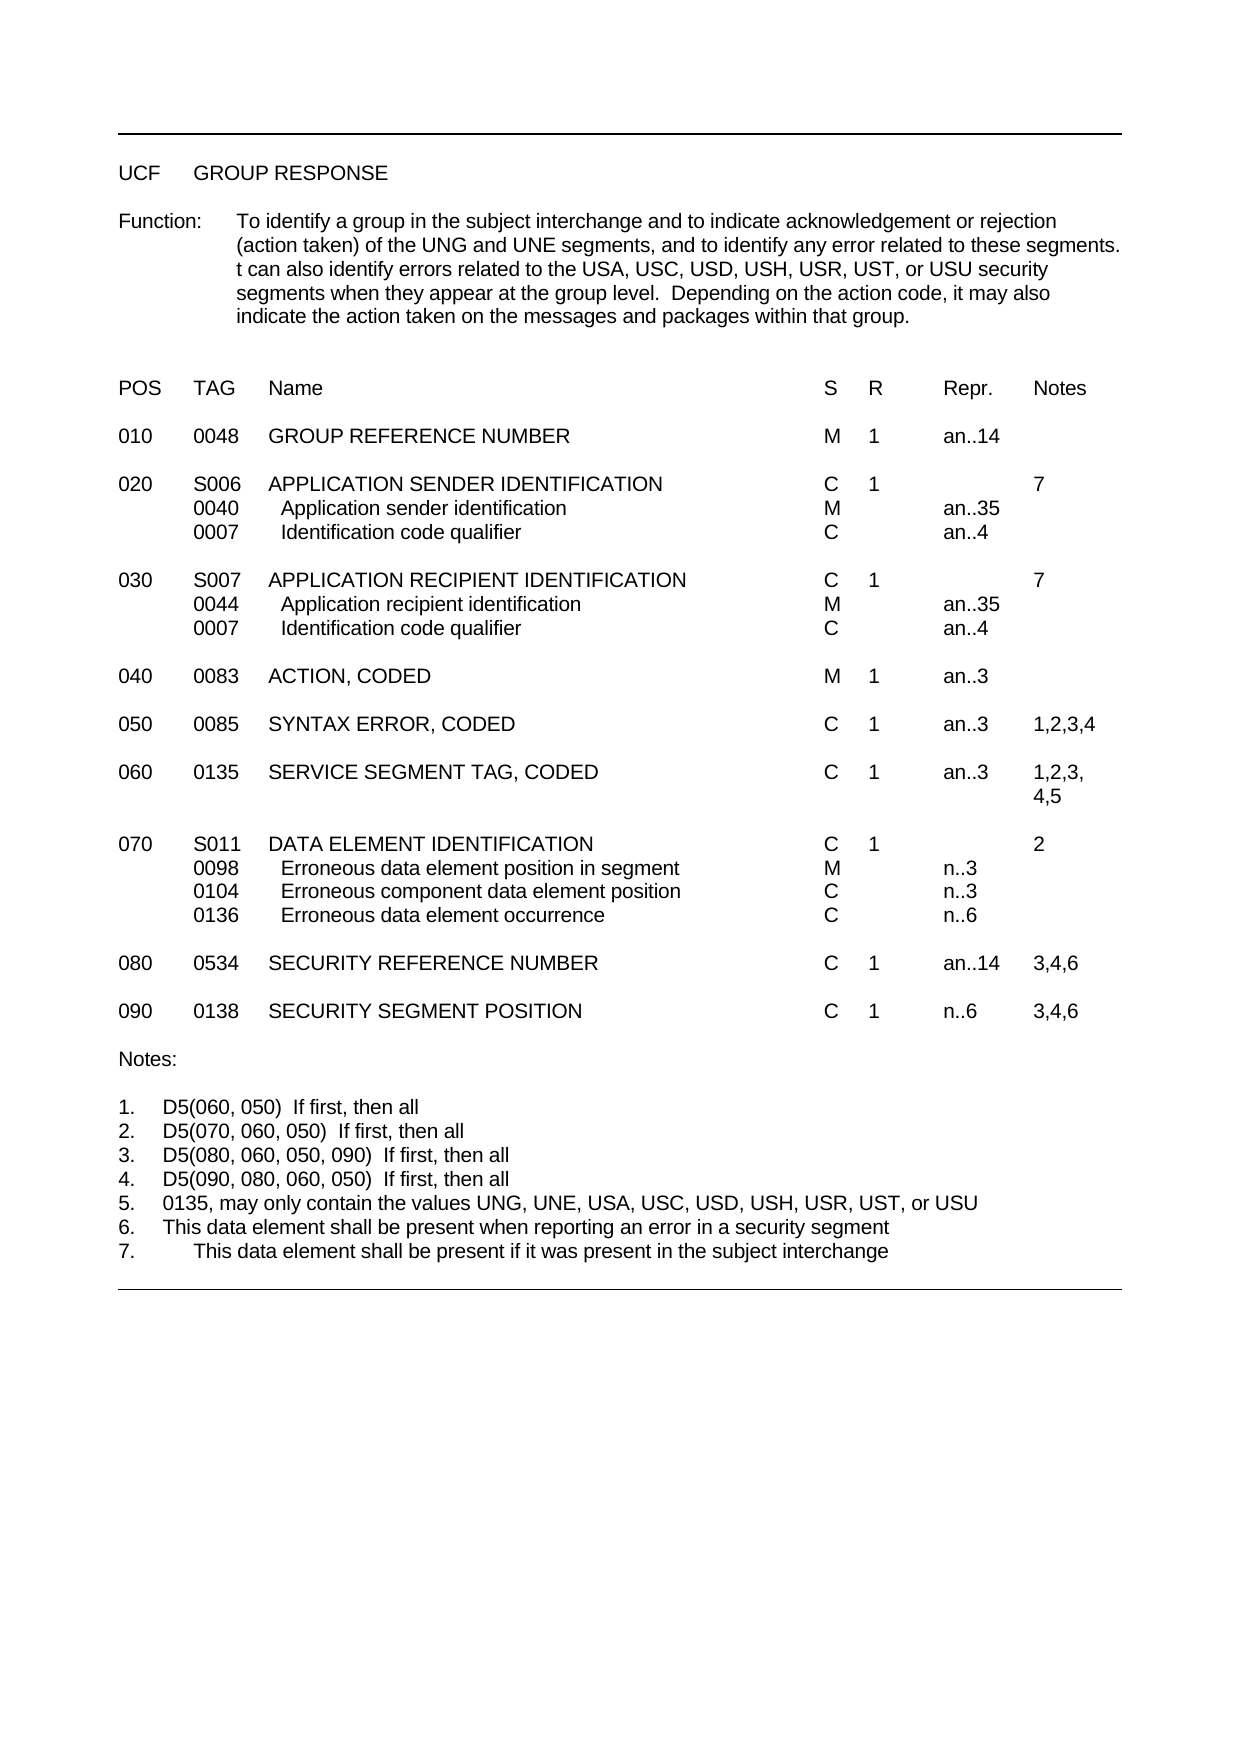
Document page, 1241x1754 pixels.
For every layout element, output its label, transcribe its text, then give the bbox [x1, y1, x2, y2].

table_cell [257, 688, 812, 712]
table_cell S007 [182, 568, 257, 592]
table_cell SERVICE SEGMENT TAG, CODED [257, 760, 812, 807]
table_cell [932, 472, 1022, 496]
table_cell C [812, 951, 857, 975]
table_cell M [812, 592, 857, 616]
table_cell 1 [857, 760, 932, 807]
table_cell 090 [107, 999, 182, 1023]
table_cell 0136 [182, 903, 257, 927]
table_cell [812, 927, 857, 951]
table_cell [812, 400, 857, 424]
table_cell [1022, 903, 1112, 927]
table_cell 3,4,6 [1022, 999, 1112, 1023]
table_cell S006 [182, 472, 257, 496]
table_cell 060 [107, 760, 182, 807]
table_cell 1 [857, 568, 932, 592]
table_cell [107, 808, 182, 831]
table_cell [812, 736, 857, 759]
table_cell 7 [1022, 472, 1112, 496]
table_cell C [812, 568, 857, 592]
text 3. D5(080, 060, 050, 090) If first, then all [118, 1143, 1122, 1167]
table_cell [107, 879, 182, 903]
table_cell 0083 [182, 664, 257, 688]
table_cell 0104 [182, 879, 257, 903]
table_cell n..3 [932, 855, 1022, 879]
table_cell Identification code qualifier [257, 616, 812, 640]
table_cell APPLICATION RECIPIENT IDENTIFICATION [257, 568, 812, 592]
table_cell an..4 [932, 520, 1022, 544]
table_cell 1 [857, 424, 932, 448]
table_cell [857, 688, 932, 712]
table_cell [1022, 424, 1112, 448]
table_cell [857, 544, 932, 568]
table_cell 3,4,6 [1022, 951, 1112, 975]
table_cell [182, 808, 257, 831]
table_cell [932, 831, 1022, 855]
table_header TAG [182, 376, 257, 400]
table_cell [182, 975, 257, 999]
table_cell an..3 [932, 712, 1022, 736]
table_cell [1022, 736, 1112, 759]
table_cell [107, 520, 182, 544]
table_cell [257, 448, 812, 472]
table_cell [257, 736, 812, 759]
table_cell an..35 [932, 592, 1022, 616]
table_cell SECURITY SEGMENT POSITION [257, 999, 812, 1023]
table_cell [182, 448, 257, 472]
table_cell 0138 [182, 999, 257, 1023]
table_cell n..3 [932, 879, 1022, 903]
table_cell [812, 975, 857, 999]
table_header POS [107, 376, 182, 400]
table_header Notes [1022, 376, 1112, 400]
table_cell S011 [182, 831, 257, 855]
table_cell [182, 736, 257, 759]
table_cell C [812, 903, 857, 927]
table_cell an..35 [932, 496, 1022, 520]
table_cell [1022, 544, 1112, 568]
table_cell SECURITY REFERENCE NUMBER [257, 951, 812, 975]
table_cell [1022, 975, 1112, 999]
table_cell [107, 400, 182, 424]
table_cell [257, 975, 812, 999]
table_cell [857, 975, 932, 999]
table_cell [107, 688, 182, 712]
table_cell 0135 [182, 760, 257, 807]
table_cell Erroneous data element position in segment [257, 855, 812, 879]
table_cell [107, 640, 182, 664]
table_cell [107, 975, 182, 999]
table_cell an..14 [932, 424, 1022, 448]
table_cell [857, 496, 932, 520]
table_cell C [812, 712, 857, 736]
table_cell 7 [1022, 568, 1112, 592]
table_cell [857, 855, 932, 879]
table_cell [932, 975, 1022, 999]
table_cell 0085 [182, 712, 257, 736]
table_cell Identification code qualifier [257, 520, 812, 544]
table_cell [1022, 520, 1112, 544]
table_cell [812, 448, 857, 472]
table_cell an..3 [932, 760, 1022, 807]
table_cell 0007 [182, 616, 257, 640]
table_cell 1 [857, 472, 932, 496]
table_cell [812, 688, 857, 712]
table_cell Application sender identification [257, 496, 812, 520]
table_cell [932, 688, 1022, 712]
table_cell Application recipient identification [257, 592, 812, 616]
table_cell [932, 400, 1022, 424]
table_cell 2 [1022, 831, 1112, 855]
table_cell 1,2,3,4 [1022, 712, 1112, 736]
table_cell ACTION, CODED [257, 664, 812, 688]
table_cell 070 [107, 831, 182, 855]
table_cell [107, 927, 182, 951]
table_cell 010 [107, 424, 182, 448]
table_cell [857, 927, 932, 951]
table_cell [932, 736, 1022, 759]
table_cell 1 [857, 951, 932, 975]
table_cell 0040 [182, 496, 257, 520]
table_cell [182, 688, 257, 712]
table_header R [857, 376, 932, 400]
table_cell [932, 927, 1022, 951]
table_cell [107, 544, 182, 568]
table_cell n..6 [932, 999, 1022, 1023]
table_cell M [812, 496, 857, 520]
table_cell [107, 855, 182, 879]
table_cell [1022, 640, 1112, 664]
table_cell C [812, 831, 857, 855]
table_cell 0044 [182, 592, 257, 616]
table_cell [1022, 664, 1112, 688]
table_cell [857, 616, 932, 640]
table_cell [932, 568, 1022, 592]
table_cell Erroneous data element occurrence [257, 903, 812, 927]
table_cell C [812, 879, 857, 903]
table_cell [1022, 808, 1112, 831]
table_cell [257, 927, 812, 951]
text 5. 0135, may only contain the values UNG, UNE, USA, USC, USD, USH, USR, UST, or USU [118, 1191, 1122, 1215]
table_cell an..3 [932, 664, 1022, 688]
table_cell [857, 903, 932, 927]
table_cell 0098 [182, 855, 257, 879]
table_cell 0007 [182, 520, 257, 544]
table_cell [182, 640, 257, 664]
table_cell n..6 [932, 903, 1022, 927]
table_cell 040 [107, 664, 182, 688]
table_cell M [812, 855, 857, 879]
table_cell M [812, 424, 857, 448]
table_cell [107, 592, 182, 616]
table_cell [182, 400, 257, 424]
table_cell [932, 448, 1022, 472]
table_cell [812, 544, 857, 568]
table_cell [857, 736, 932, 759]
table_cell [257, 400, 812, 424]
table_cell GROUP REFERENCE NUMBER [257, 424, 812, 448]
table_cell 1 [857, 831, 932, 855]
table_cell [857, 640, 932, 664]
table_cell 080 [107, 951, 182, 975]
text 4. D5(090, 080, 060, 050) If first, then all [118, 1167, 1122, 1191]
table_header S [812, 376, 857, 400]
table_cell [857, 448, 932, 472]
table_cell [257, 640, 812, 664]
table_cell [107, 448, 182, 472]
table_cell C [812, 760, 857, 807]
table_cell [857, 808, 932, 831]
table_cell [257, 808, 812, 831]
text Notes: [118, 1047, 1122, 1071]
table_cell [932, 544, 1022, 568]
table_cell Erroneous component data element position [257, 879, 812, 903]
table_cell [1022, 448, 1112, 472]
table_cell [932, 808, 1022, 831]
table_cell 030 [107, 568, 182, 592]
text 2. D5(070, 060, 050) If first, then all [118, 1119, 1122, 1143]
table_cell [812, 808, 857, 831]
table_cell 0534 [182, 951, 257, 975]
table_cell [1022, 879, 1112, 903]
table_cell [857, 520, 932, 544]
table_header Name [257, 376, 812, 400]
table_cell C [812, 616, 857, 640]
text 1. D5(060, 050) If first, then all [118, 1095, 1122, 1119]
table_cell [812, 640, 857, 664]
table_cell [857, 879, 932, 903]
table_cell [182, 544, 257, 568]
text 7. This data element shall be present if it was present in the subject interchange [118, 1239, 1122, 1263]
text 6. This data element shall be present when reporting an error in a security segment [118, 1215, 1122, 1239]
table_cell C [812, 520, 857, 544]
table_cell SYNTAX ERROR, CODED [257, 712, 812, 736]
table_cell an..4 [932, 616, 1022, 640]
table_cell [107, 616, 182, 640]
table_cell [932, 640, 1022, 664]
table_cell M [812, 664, 857, 688]
table_cell [1022, 400, 1112, 424]
table_cell 050 [107, 712, 182, 736]
table_cell [257, 544, 812, 568]
table_cell DATA ELEMENT IDENTIFICATION [257, 831, 812, 855]
table_cell 020 [107, 472, 182, 496]
text Function: To identify a group in the subject interchange and to indicate acknowledgement or rejection (action taken) of the UNG and UNE segments, and to identify any error related to these segments. t can also identify errors related to the USA, USC, USD, USH, USR, UST, or USU security segments when they appear at the group level. Depending on the action code, it may also indicate the action taken on the messages and packages within that group. [118, 208, 1122, 328]
table_cell [1022, 616, 1112, 640]
table_cell 1 [857, 999, 932, 1023]
table_cell [857, 400, 932, 424]
table_cell [107, 496, 182, 520]
table_cell C [812, 472, 857, 496]
text UCF GROUP RESPONSE [118, 161, 1122, 184]
table_cell 1,2,3, 4,5 [1022, 760, 1112, 807]
table_header Repr. [932, 376, 1022, 400]
table_cell APPLICATION SENDER IDENTIFICATION [257, 472, 812, 496]
table_cell an..14 [932, 951, 1022, 975]
table_cell 1 [857, 664, 932, 688]
table_cell 0048 [182, 424, 257, 448]
table_cell C [812, 999, 857, 1023]
table_cell [1022, 592, 1112, 616]
table_cell 1 [857, 712, 932, 736]
table_cell [1022, 927, 1112, 951]
table_cell [1022, 496, 1112, 520]
table_cell [857, 592, 932, 616]
table_cell [1022, 688, 1112, 712]
table_cell [182, 927, 257, 951]
table_cell [1022, 855, 1112, 879]
table_cell [107, 736, 182, 759]
table_cell [107, 903, 182, 927]
